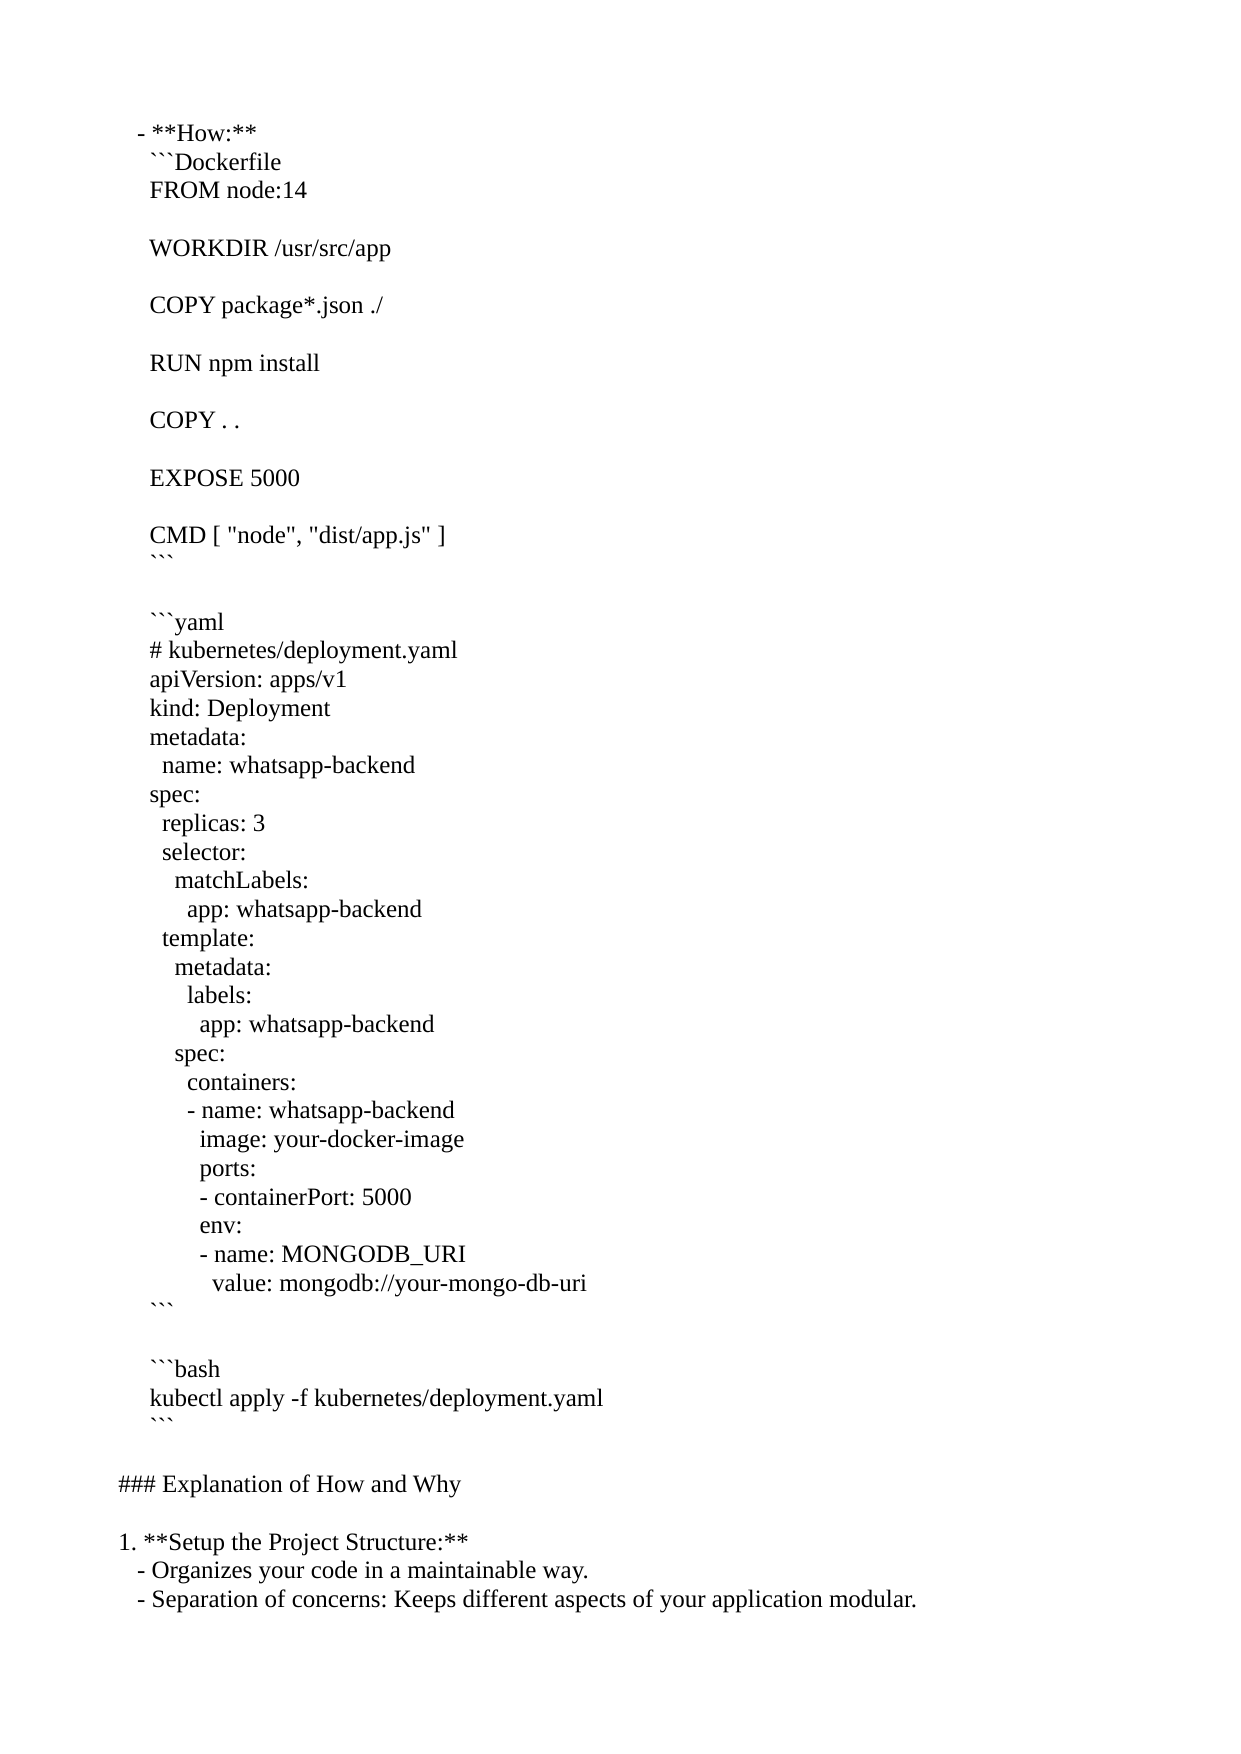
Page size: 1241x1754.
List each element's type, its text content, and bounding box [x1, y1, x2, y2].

text metadata: [118, 952, 1122, 981]
text kind: Deployment [118, 693, 1122, 722]
text - **How:** [118, 118, 1122, 147]
text 1. **Setup the Project Structure:** [118, 1527, 1122, 1556]
text - name: MONGODB_URI [118, 1239, 1122, 1268]
text ```yaml [118, 607, 1122, 636]
text COPY package*.json ./ [118, 291, 1122, 319]
text ``` [118, 1297, 1122, 1326]
text ports: [118, 1153, 1122, 1182]
text ``` [118, 549, 1122, 578]
text selector: [118, 837, 1122, 866]
text template: [118, 923, 1122, 952]
text COPY . . [118, 406, 1122, 434]
text name: whatsapp-backend [118, 751, 1122, 779]
text ### Explanation of How and Why [118, 1469, 1122, 1498]
text ```Dockerfile [118, 147, 1122, 176]
text - Separation of concerns: Keeps different aspects of your application modular. [118, 1584, 1122, 1613]
text - Organizes your code in a maintainable way. [118, 1556, 1122, 1584]
text spec: [118, 779, 1122, 808]
text WORKDIR /usr/src/app [118, 233, 1122, 262]
text FROM node:14 [118, 176, 1122, 204]
text metadata: [118, 722, 1122, 751]
text ``` [118, 1412, 1122, 1441]
text value: mongodb://your-mongo-db-uri [118, 1268, 1122, 1297]
text kubectl apply -f kubernetes/deployment.yaml [118, 1383, 1122, 1412]
text matchLabels: [118, 866, 1122, 894]
text CMD [ "node", "dist/app.js" ] [118, 521, 1122, 549]
text spec: [118, 1038, 1122, 1067]
text # kubernetes/deployment.yaml [118, 636, 1122, 664]
text replicas: 3 [118, 808, 1122, 837]
text EXPOSE 5000 [118, 463, 1122, 492]
text ```bash [118, 1354, 1122, 1383]
text env: [118, 1211, 1122, 1239]
text - containerPort: 5000 [118, 1182, 1122, 1211]
text - name: whatsapp-backend [118, 1096, 1122, 1124]
text apiVersion: apps/v1 [118, 664, 1122, 693]
text containers: [118, 1067, 1122, 1096]
text app: whatsapp-backend [118, 1009, 1122, 1038]
text labels: [118, 981, 1122, 1009]
text app: whatsapp-backend [118, 894, 1122, 923]
text RUN npm install [118, 348, 1122, 377]
text image: your-docker-image [118, 1124, 1122, 1153]
